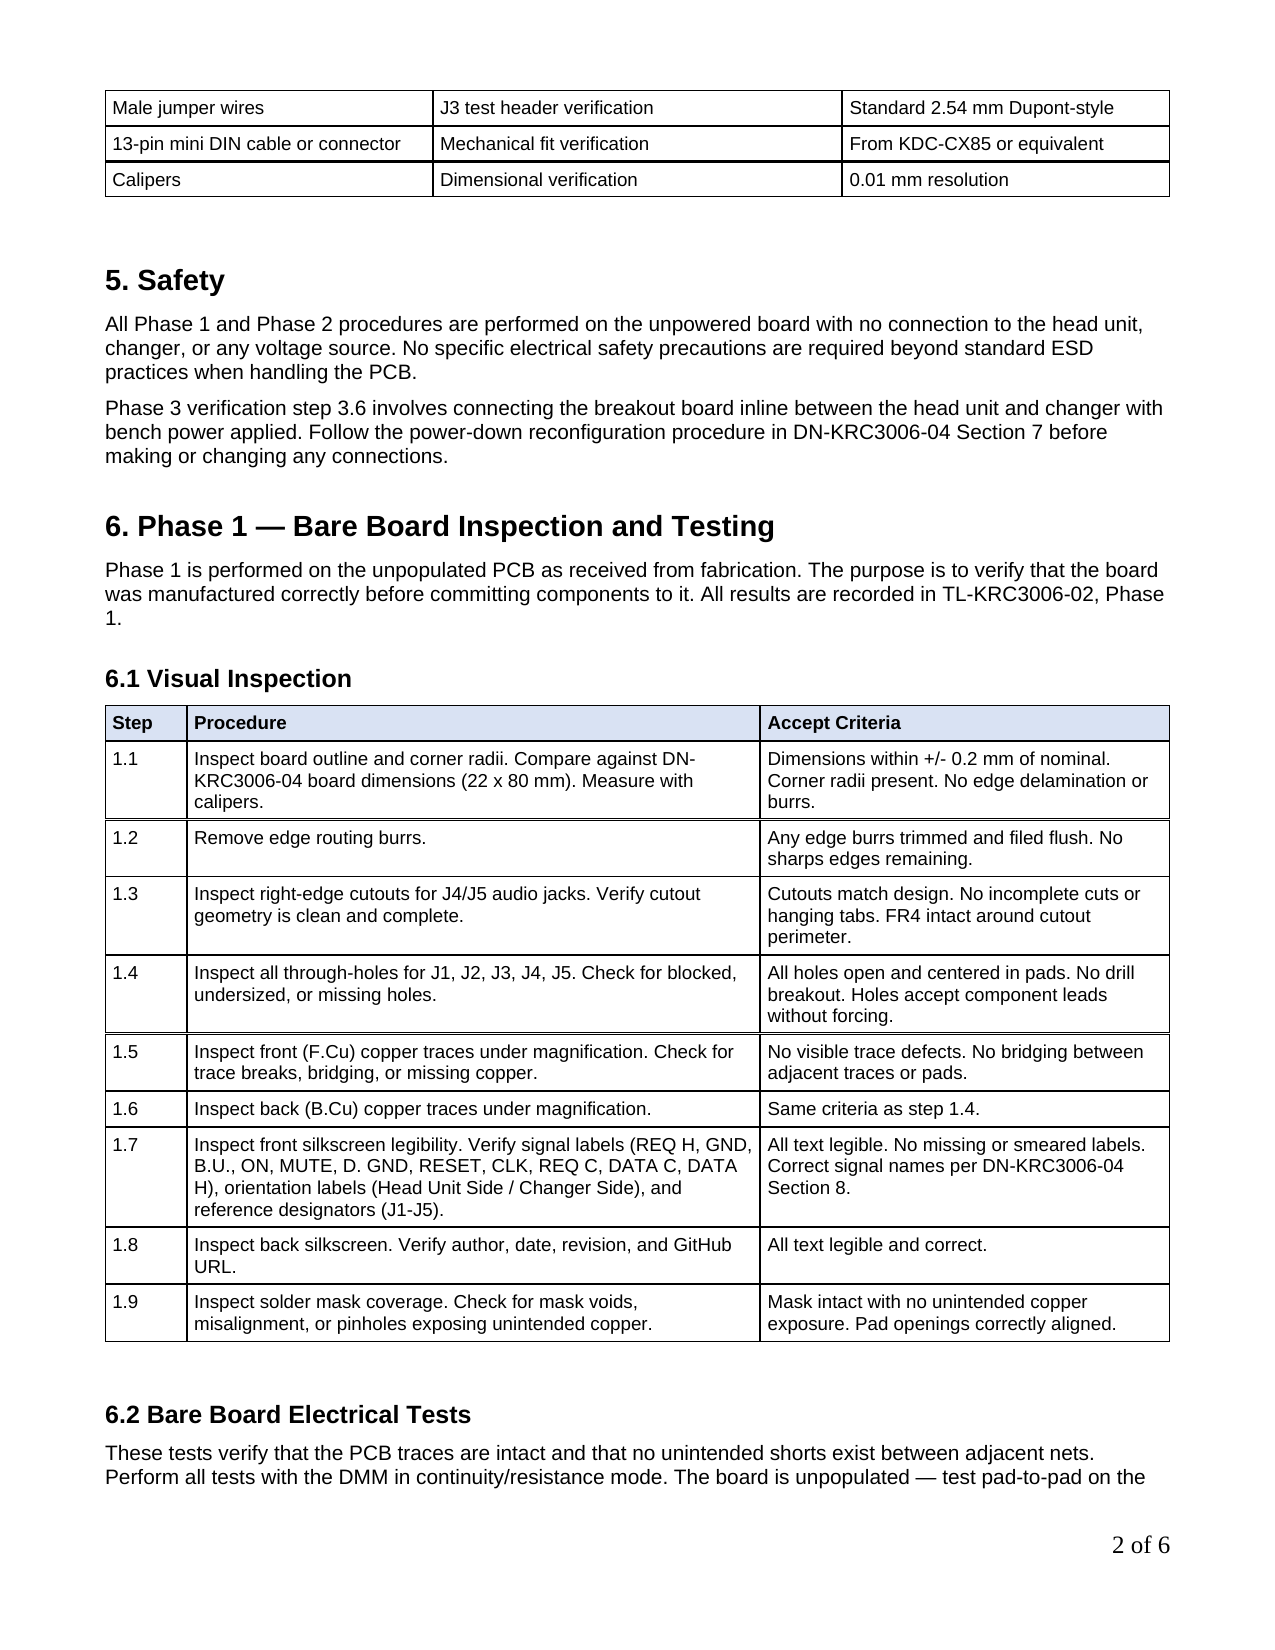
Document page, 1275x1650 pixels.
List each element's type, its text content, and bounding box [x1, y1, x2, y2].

table_cell No visible trace defects. No bridging between adjacent traces or pads. [761, 1035, 1169, 1090]
table_cell Cutouts match design. No incomplete cuts or hanging tabs. FR4 intact around cutout perimeter. [761, 877, 1169, 954]
table_cell 1.6 [106, 1092, 186, 1126]
table_cell All holes open and centered in pads. No drill breakout. Holes accept component leads without forcing. [761, 956, 1169, 1032]
table_cell Inspect front (F.Cu) copper traces under magnification. Check for trace breaks, bridging, or missing copper. [188, 1035, 759, 1090]
text These tests verify that the PCB traces are intact and that no unintended shorts exist between adjacent nets. Perform all tests with the DMM in continuity/resistance mode. The board is unpopulated — test pad-to-pad on the [105, 1441, 1170, 1489]
table_cell 1.8 [106, 1228, 186, 1283]
table_cell Inspect back (B.Cu) copper traces under magnification. [188, 1092, 759, 1126]
table_header Procedure [188, 706, 759, 740]
table_cell From KDC-CX85 or equivalent [843, 127, 1169, 160]
table_cell Inspect back silkscreen. Verify author, date, revision, and GitHub URL. [188, 1228, 759, 1283]
table_header Accept Criteria [761, 706, 1169, 740]
table_cell Calipers [106, 163, 432, 196]
table_cell Any edge burrs trimmed and filed flush. No sharps edges remaining. [761, 821, 1169, 876]
table_cell Male jumper wires [106, 91, 432, 125]
table_cell Inspect board outline and corner radii. Compare against DN-KRC3006-04 board dimensions (22 x 80 mm). Measure with calipers. [188, 742, 759, 818]
table_cell Inspect front silkscreen legibility. Verify signal labels (REQ H, GND, B.U., ON, MUTE, D. GND, RESET, CLK, REQ C, DATA C, DATA H), orientation labels (Head Unit Side / Changer Side), and reference designators (J1-J5). [188, 1128, 759, 1226]
table_cell All text legible and correct. [761, 1228, 1169, 1283]
text 6.2 Bare Board Electrical Tests [105, 1400, 1170, 1429]
table_cell 13-pin mini DIN cable or connector [106, 127, 432, 160]
text Phase 1 is performed on the unpopulated PCB as received from fabrication. The purpose is to verify that the board was manufactured correctly before committing components to it. All results are recorded in TL-KRC3006-02, Phase 1. [105, 558, 1170, 630]
table_cell 1.1 [106, 742, 186, 818]
table_cell 1.7 [106, 1128, 186, 1226]
table_cell Dimensions within +/- 0.2 mm of nominal. Corner radii present. No edge delamination or burrs. [761, 742, 1169, 818]
table_cell Inspect solder mask coverage. Check for mask voids, misalignment, or pinholes exposing unintended copper. [188, 1285, 759, 1341]
table_cell Dimensional verification [434, 163, 841, 196]
text 6. Phase 1 — Bare Board Inspection and Testing [105, 509, 1170, 543]
table_cell All text legible. No missing or smeared labels. Correct signal names per DN-KRC3006-04 Section 8. [761, 1128, 1169, 1226]
table_cell Standard 2.54 mm Dupont-style [843, 91, 1169, 125]
text All Phase 1 and Phase 2 procedures are performed on the unpowered board with no connection to the head unit, changer, or any voltage source. No specific electrical safety precautions are required beyond standard ESD practices when handling the PCB. [105, 312, 1170, 383]
table_cell 1.5 [106, 1035, 186, 1090]
table_cell 1.9 [106, 1285, 186, 1341]
table_cell 1.2 [106, 821, 186, 876]
table_cell 1.4 [106, 956, 186, 1032]
table_cell J3 test header verification [434, 91, 841, 125]
text Phase 3 verification step 3.6 involves connecting the breakout board inline between the head unit and changer with bench power applied. Follow the power-down reconfiguration procedure in DN-KRC3006-04 Section 7 before making or changing any connections. [105, 396, 1170, 467]
table_cell Remove edge routing burrs. [188, 821, 759, 876]
table_cell Mechanical fit verification [434, 127, 841, 160]
table_cell Inspect right-edge cutouts for J4/J5 audio jacks. Verify cutout geometry is clean and complete. [188, 877, 759, 954]
table_cell Inspect all through-holes for J1, J2, J3, J4, J5. Check for blocked, undersized, or missing holes. [188, 956, 759, 1032]
text 6.1 Visual Inspection [105, 664, 1170, 693]
table_cell Same criteria as step 1.4. [761, 1092, 1169, 1126]
text 5. Safety [105, 263, 1170, 297]
table_cell Mask intact with no unintended copper exposure. Pad openings correctly aligned. [761, 1285, 1169, 1341]
table_cell 1.3 [106, 877, 186, 954]
table_cell 0.01 mm resolution [843, 163, 1169, 196]
table_header Step [106, 706, 186, 740]
